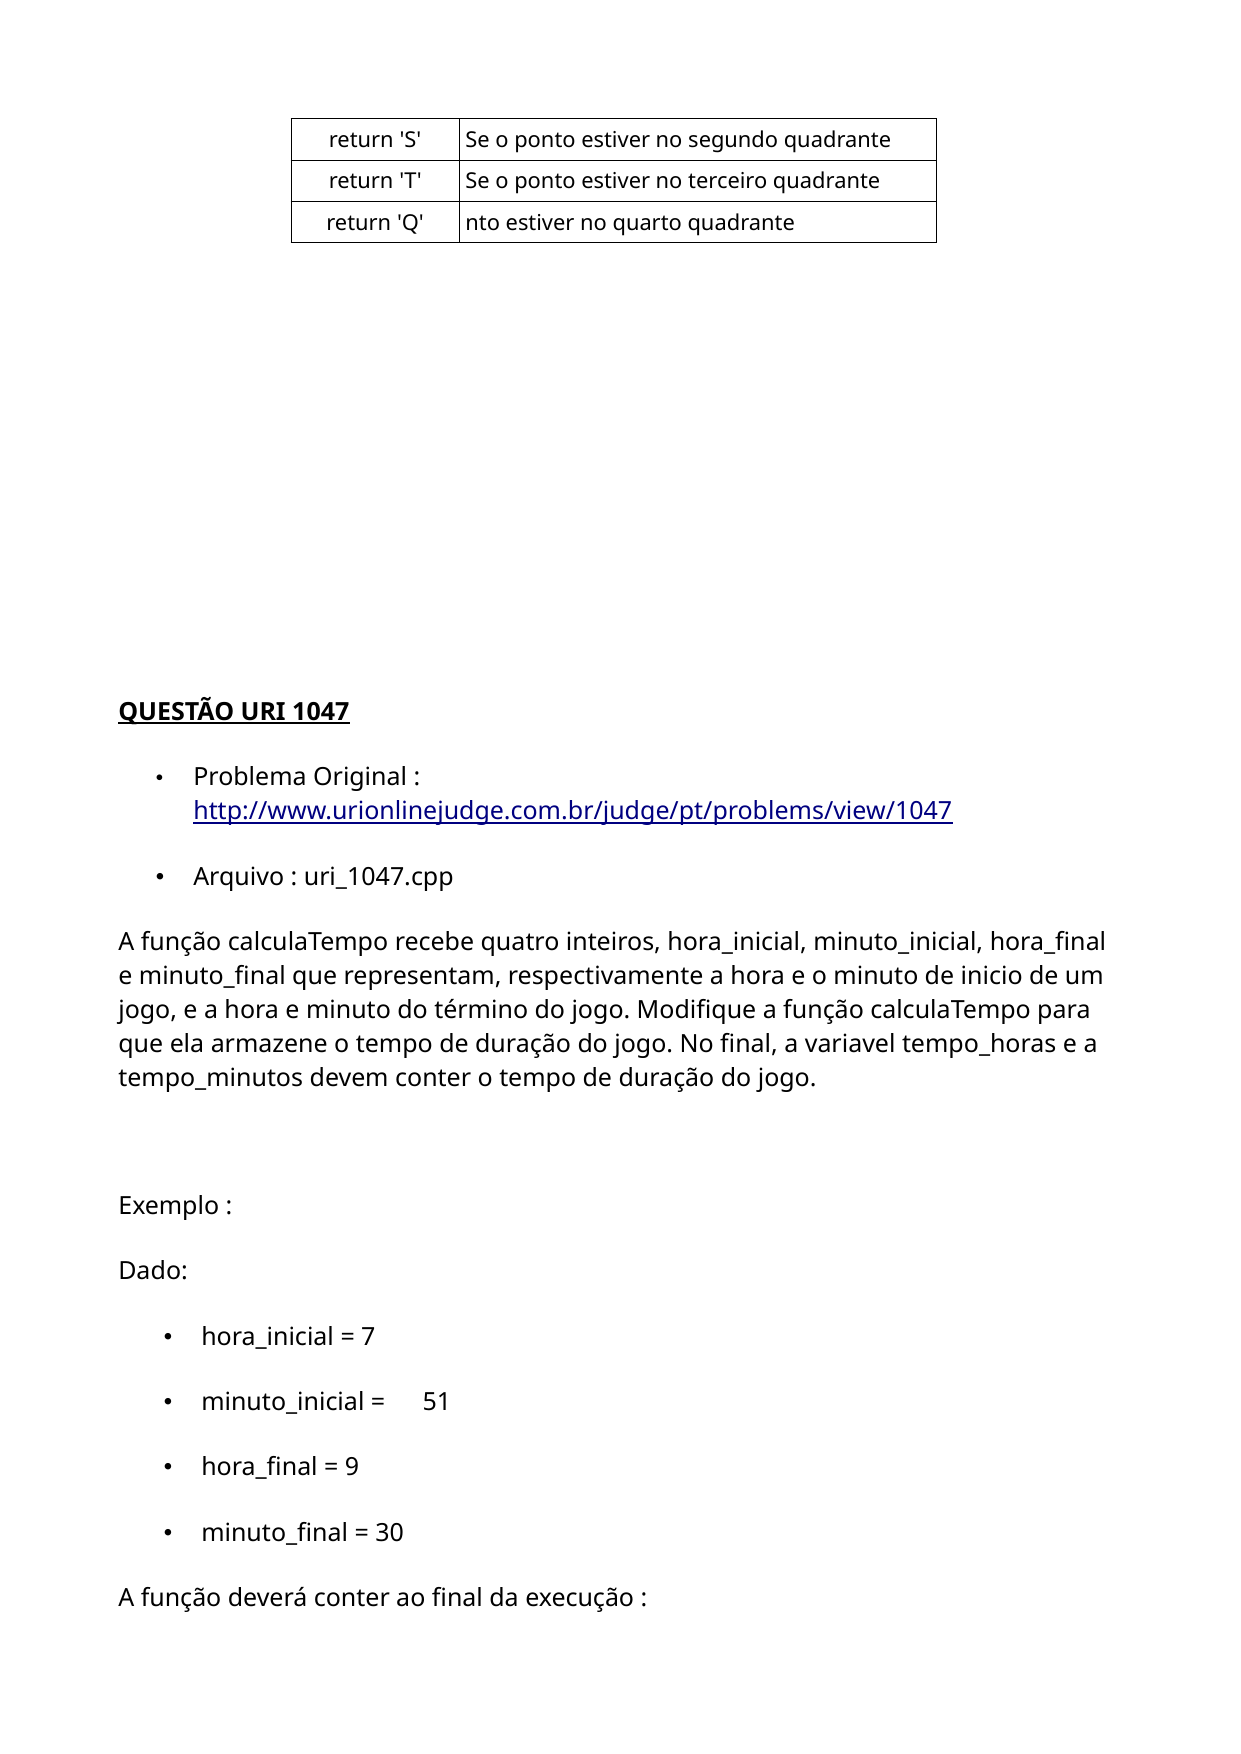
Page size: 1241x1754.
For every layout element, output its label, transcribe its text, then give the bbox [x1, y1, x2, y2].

table_cell return 'T' [292, 161, 459, 201]
table_cell return 'Q' [292, 202, 459, 242]
text Dado: [118, 1253, 1122, 1287]
list minuto_inicial = 51 [163, 1384, 1122, 1418]
table_cell Se o ponto estiver no terceiro quadrante [460, 161, 936, 201]
list minuto_final = 30 [163, 1514, 1122, 1548]
text QUESTÃO URI 1047 [118, 694, 1122, 728]
list hora_final = 9 [163, 1449, 1122, 1483]
list Problema Original : http://www.urionlinejudge.com.br/judge/pt/problems/view/1047 [156, 759, 1122, 827]
table_cell nto estiver no quarto quadrante [460, 202, 936, 242]
table_cell return 'S' [292, 119, 459, 159]
text A função calculaTempo recebe quatro inteiros, hora_inicial, minuto_inicial, hora_final e minuto_final que representam, respectivamente a hora e o minuto de inicio de um jogo, e a hora e minuto do término do jogo. Modifique a função calculaTempo para que ela armazene o tempo de duração do jogo. No final, a variavel tempo_horas e a tempo_minutos devem conter o tempo de duração do jogo. [118, 924, 1122, 1094]
text A função deverá conter ao final da execução : [118, 1579, 1122, 1614]
list Arquivo : uri_1047.cpp [156, 858, 1122, 892]
table_cell Se o ponto estiver no segundo quadrante [460, 119, 936, 159]
list hora_inicial = 7 [163, 1318, 1122, 1352]
text Exemplo : [118, 1188, 1122, 1222]
